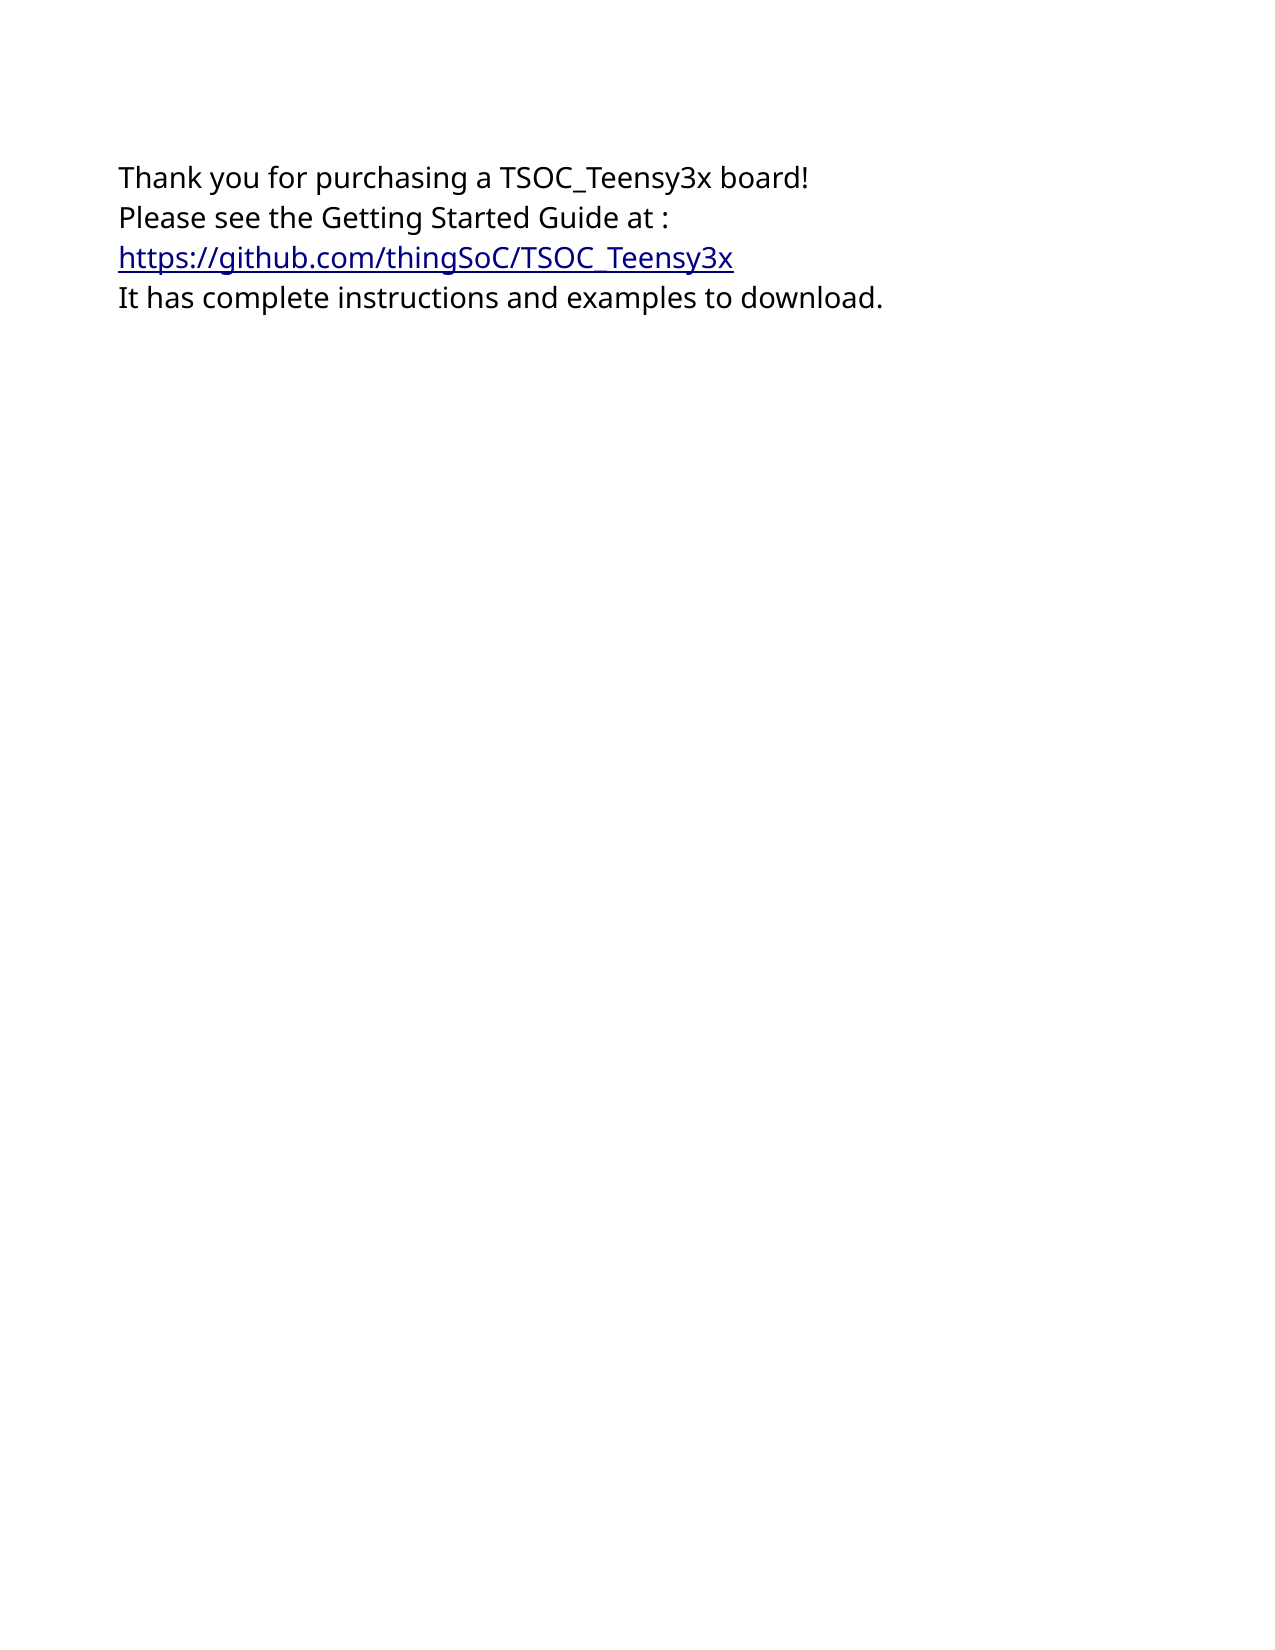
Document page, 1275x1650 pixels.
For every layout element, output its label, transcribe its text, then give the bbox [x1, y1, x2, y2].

text Thank you for purchasing a TSOC_Teensy3x board! Please see the Getting Started Guide at : https://github.com/thingSoC/TSOC_Teensy3x It has complete instructions and examples to download. [118, 118, 1157, 317]
